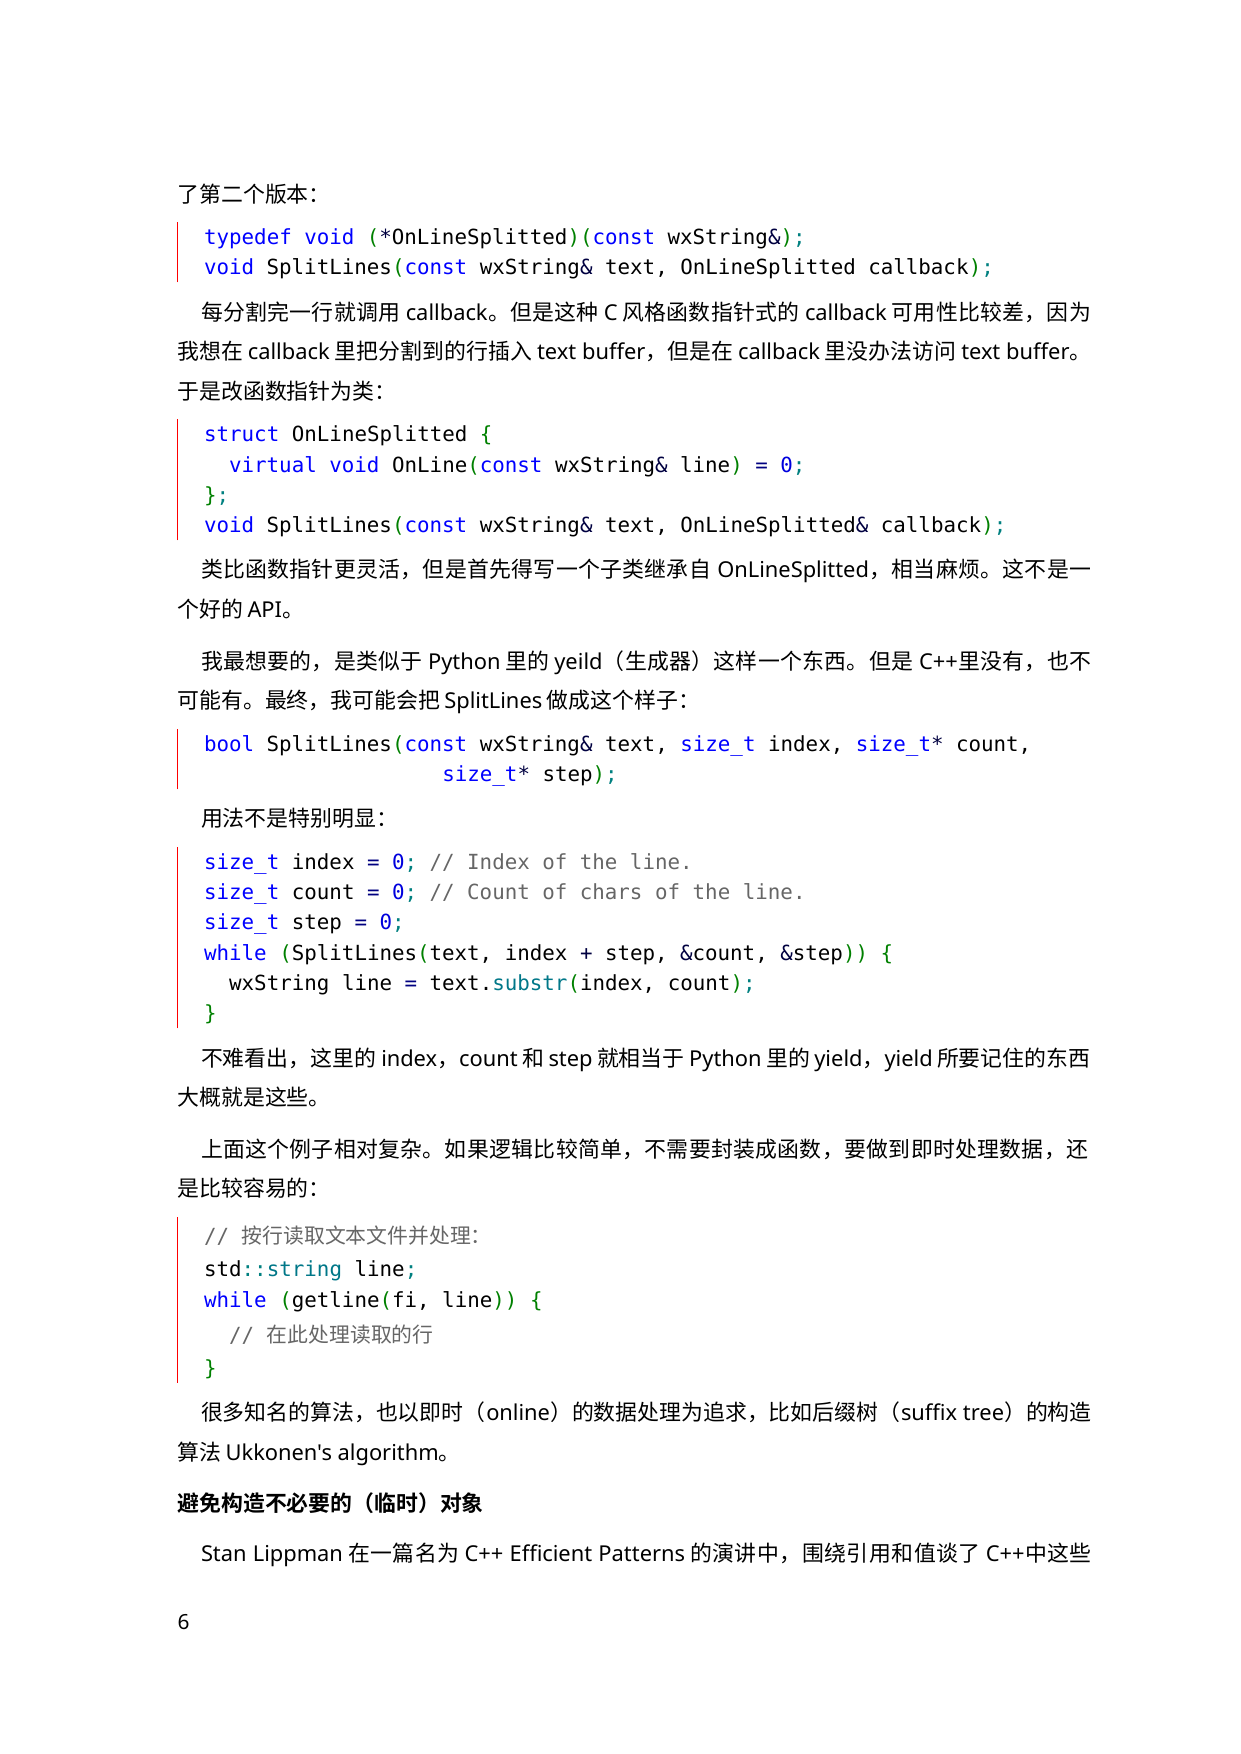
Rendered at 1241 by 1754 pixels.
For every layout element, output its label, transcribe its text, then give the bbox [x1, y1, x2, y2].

text // 在此处理读取的行 [178, 1315, 1092, 1348]
text } [178, 998, 1092, 1028]
text while (getline(fi, line)) { [178, 1285, 1092, 1312]
text }; [178, 480, 1092, 507]
text size_t* step); [178, 759, 1092, 789]
text struct OnLineSplitted { [178, 419, 1092, 447]
title 避免构造不必要的（临时）对象 [177, 1486, 1092, 1518]
text void SplitLines(const wxString& text, OnLineSplitted callback); [178, 252, 1092, 282]
text 很多知名的算法，也以即时（online）的数据处理为追求，比如后缀树（suffix tree）的构造算法Ukkonen's algorithm。 [177, 1395, 1092, 1466]
text virtual void OnLine(const wxString& line) = 0; [178, 450, 1092, 477]
text 每分割完一行就调用callback。但是这种C风格函数指针式的callback可用性比较差，因为我想在callback里把分割到的行插入text buffer，但是在callback里没办法访问text buffer。于是改函数指针为类： [177, 294, 1092, 406]
text void SplitLines(const wxString& text, OnLineSplitted& callback); [178, 510, 1092, 540]
text typedef void (*OnLineSplitted)(const wxString&); [178, 222, 1092, 249]
text 了第二个版本： [177, 177, 1092, 208]
text while (SplitLines(text, index + step, &count, &step)) { [178, 938, 1092, 965]
text wxString line = text.substr(index, count); [178, 968, 1092, 995]
text // 按行读取文本文件并处理： [178, 1217, 1092, 1250]
text size_t count = 0; // Count of chars of the line. [178, 877, 1092, 904]
text bool SplitLines(const wxString& text, size_t index, size_t* count, [178, 729, 1092, 756]
text 上面这个例子相对复杂。如果逻辑比较简单，不需要封装成函数，要做到即时处理数据，还是比较容易的： [177, 1132, 1092, 1203]
text size_t step = 0; [178, 907, 1092, 935]
text std::string line; [178, 1254, 1092, 1282]
text 不难看出，这里的index，count和step就相当于Python里的yield，yield所要记住的东西大概就是这些。 [177, 1041, 1092, 1112]
text 类比函数指针更灵活，但是首先得写一个子类继承自OnLineSplitted，相当麻烦。这不是一个好的API。 [177, 552, 1092, 624]
text size_t index = 0; // Index of the line. [178, 847, 1092, 874]
text } [178, 1353, 1092, 1383]
text 用法不是特别明显： [177, 801, 1092, 833]
text Stan Lippman在一篇名为C++ Efficient Patterns的演讲中，围绕引用和值谈了C++中这些 [177, 1536, 1092, 1567]
text 我最想要的，是类似于Python里的yeild（生成器）这样一个东西。但是C++里没有，也不可能有。最终，我可能会把SplitLines做成这个样子： [177, 644, 1092, 715]
